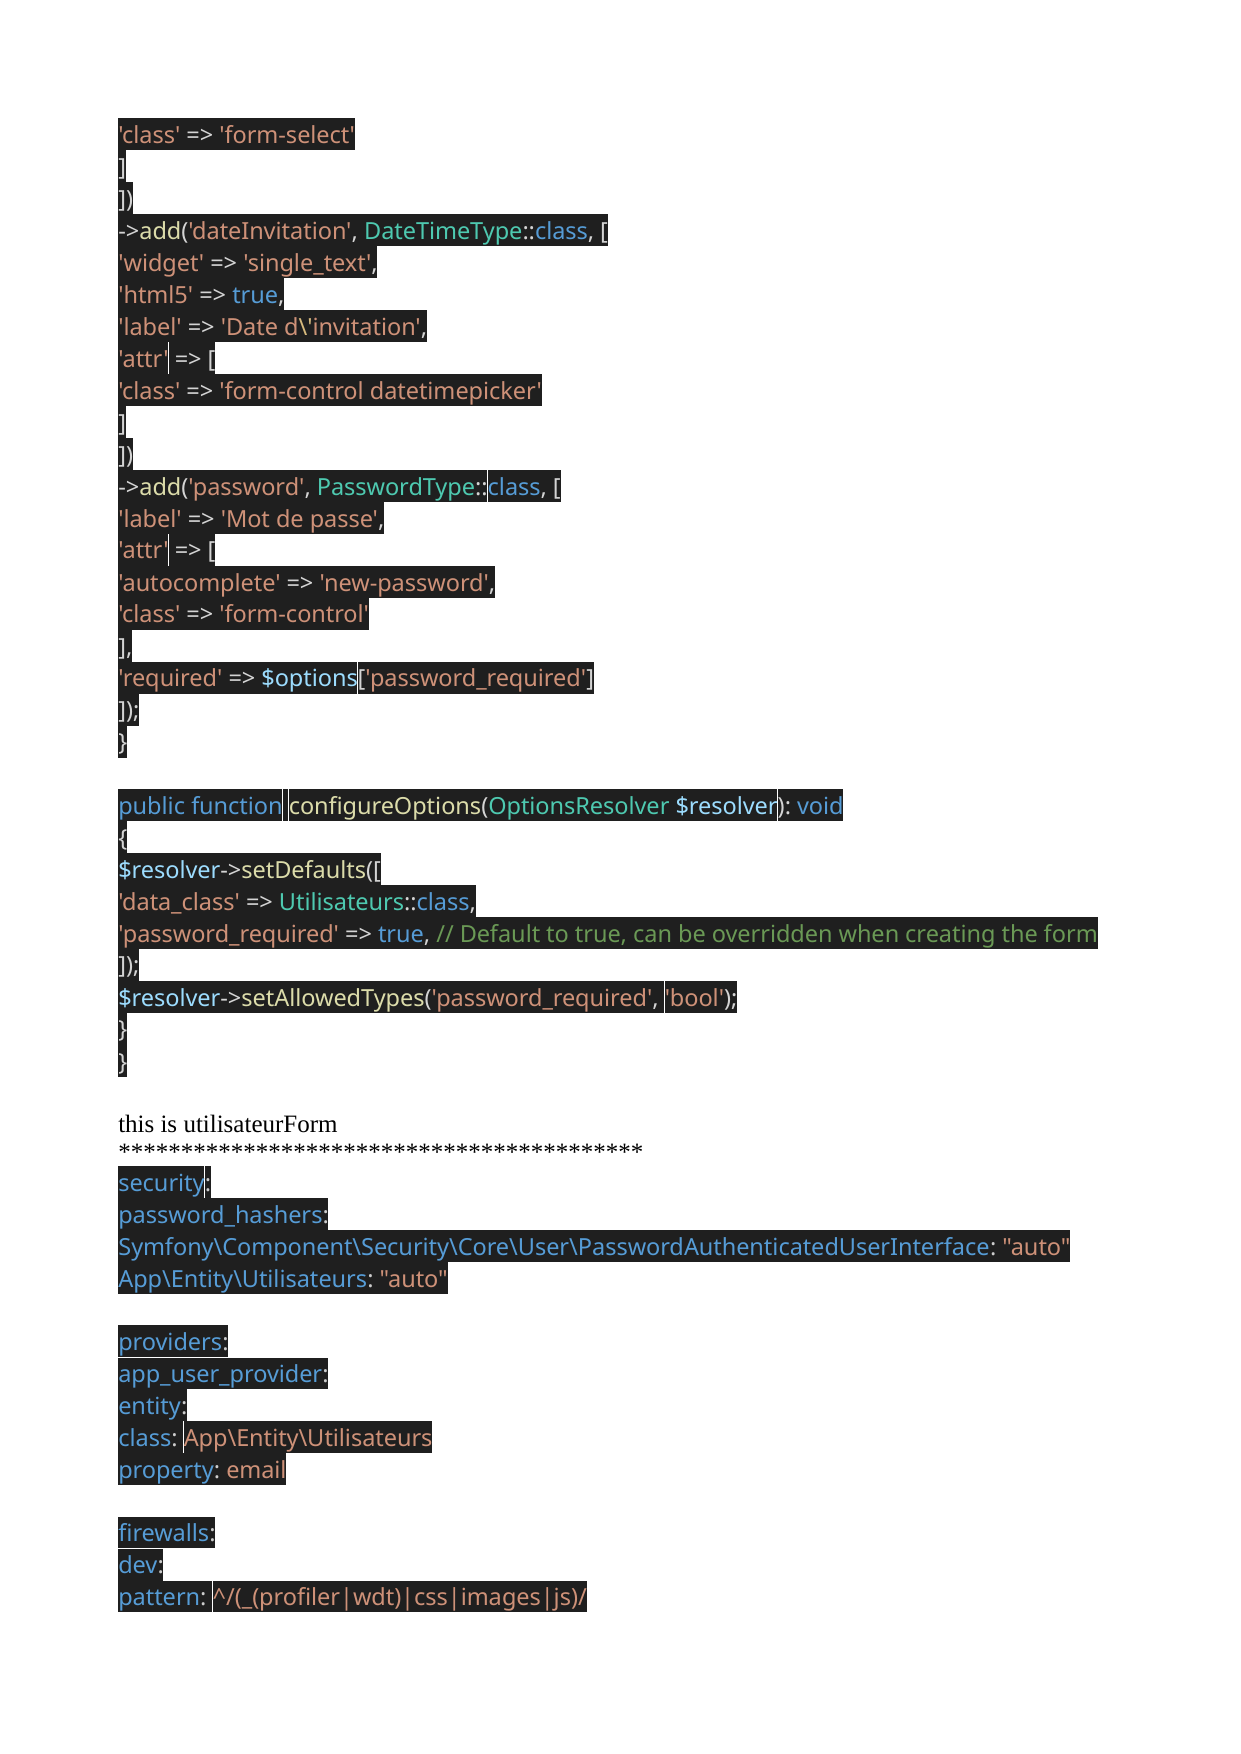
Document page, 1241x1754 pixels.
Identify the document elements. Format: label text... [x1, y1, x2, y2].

text App\Entity\Utilisateurs: "auto" [118, 1262, 1122, 1294]
text { [118, 821, 1122, 853]
text } [118, 1013, 1122, 1045]
text password_hashers: [118, 1198, 1122, 1230]
text ] [118, 150, 1122, 182]
text } [118, 726, 1122, 758]
text 'attr' => [ [118, 534, 1122, 566]
text ]) [118, 438, 1122, 470]
text ->add('dateInvitation', DateTimeType::class, [ [118, 214, 1122, 246]
text } [118, 1045, 1122, 1077]
text ]); [118, 694, 1122, 726]
text dev: [118, 1548, 1122, 1581]
text this is utilisateurForm [118, 1109, 1122, 1137]
text 'html5' => true, [118, 278, 1122, 310]
text $resolver->setDefaults([ [118, 853, 1122, 885]
text entity: [118, 1389, 1122, 1421]
text class: App\Entity\Utilisateurs [118, 1421, 1122, 1453]
text 'label' => 'Date d\'invitation', [118, 310, 1122, 342]
text 'required' => $options['password_required'] [118, 662, 1122, 694]
text security: [118, 1166, 1122, 1198]
text providers: [118, 1325, 1122, 1357]
text 'widget' => 'single_text', [118, 246, 1122, 278]
text pattern: ^/(_(profiler|wdt)|css|images|js)/ [118, 1581, 1122, 1612]
text ] [118, 406, 1122, 438]
text 'data_class' => Utilisateurs::class, [118, 885, 1122, 917]
text ****************************************** [118, 1137, 1122, 1166]
text 'attr' => [ [118, 342, 1122, 374]
text $resolver->setAllowedTypes('password_required', 'bool'); [118, 981, 1122, 1013]
text Symfony\Component\Security\Core\User\PasswordAuthenticatedUserInterface: "auto" [118, 1230, 1122, 1262]
text ], [118, 630, 1122, 662]
text property: email [118, 1453, 1122, 1485]
text 'autocomplete' => 'new-password', [118, 566, 1122, 598]
text 'label' => 'Mot de passe', [118, 502, 1122, 534]
text public function configureOptions(OptionsResolver $resolver): void [118, 789, 1122, 821]
text firewalls: [118, 1517, 1122, 1548]
text ->add('password', PasswordType::class, [ [118, 470, 1122, 502]
text ]); [118, 949, 1122, 981]
text 'class' => 'form-control datetimepicker' [118, 374, 1122, 406]
text ]) [118, 182, 1122, 214]
text app_user_provider: [118, 1357, 1122, 1389]
text 'password_required' => true, // Default to true, can be overridden when creating the form [118, 917, 1122, 949]
text 'class' => 'form-select' [118, 118, 1122, 150]
text 'class' => 'form-control' [118, 598, 1122, 630]
